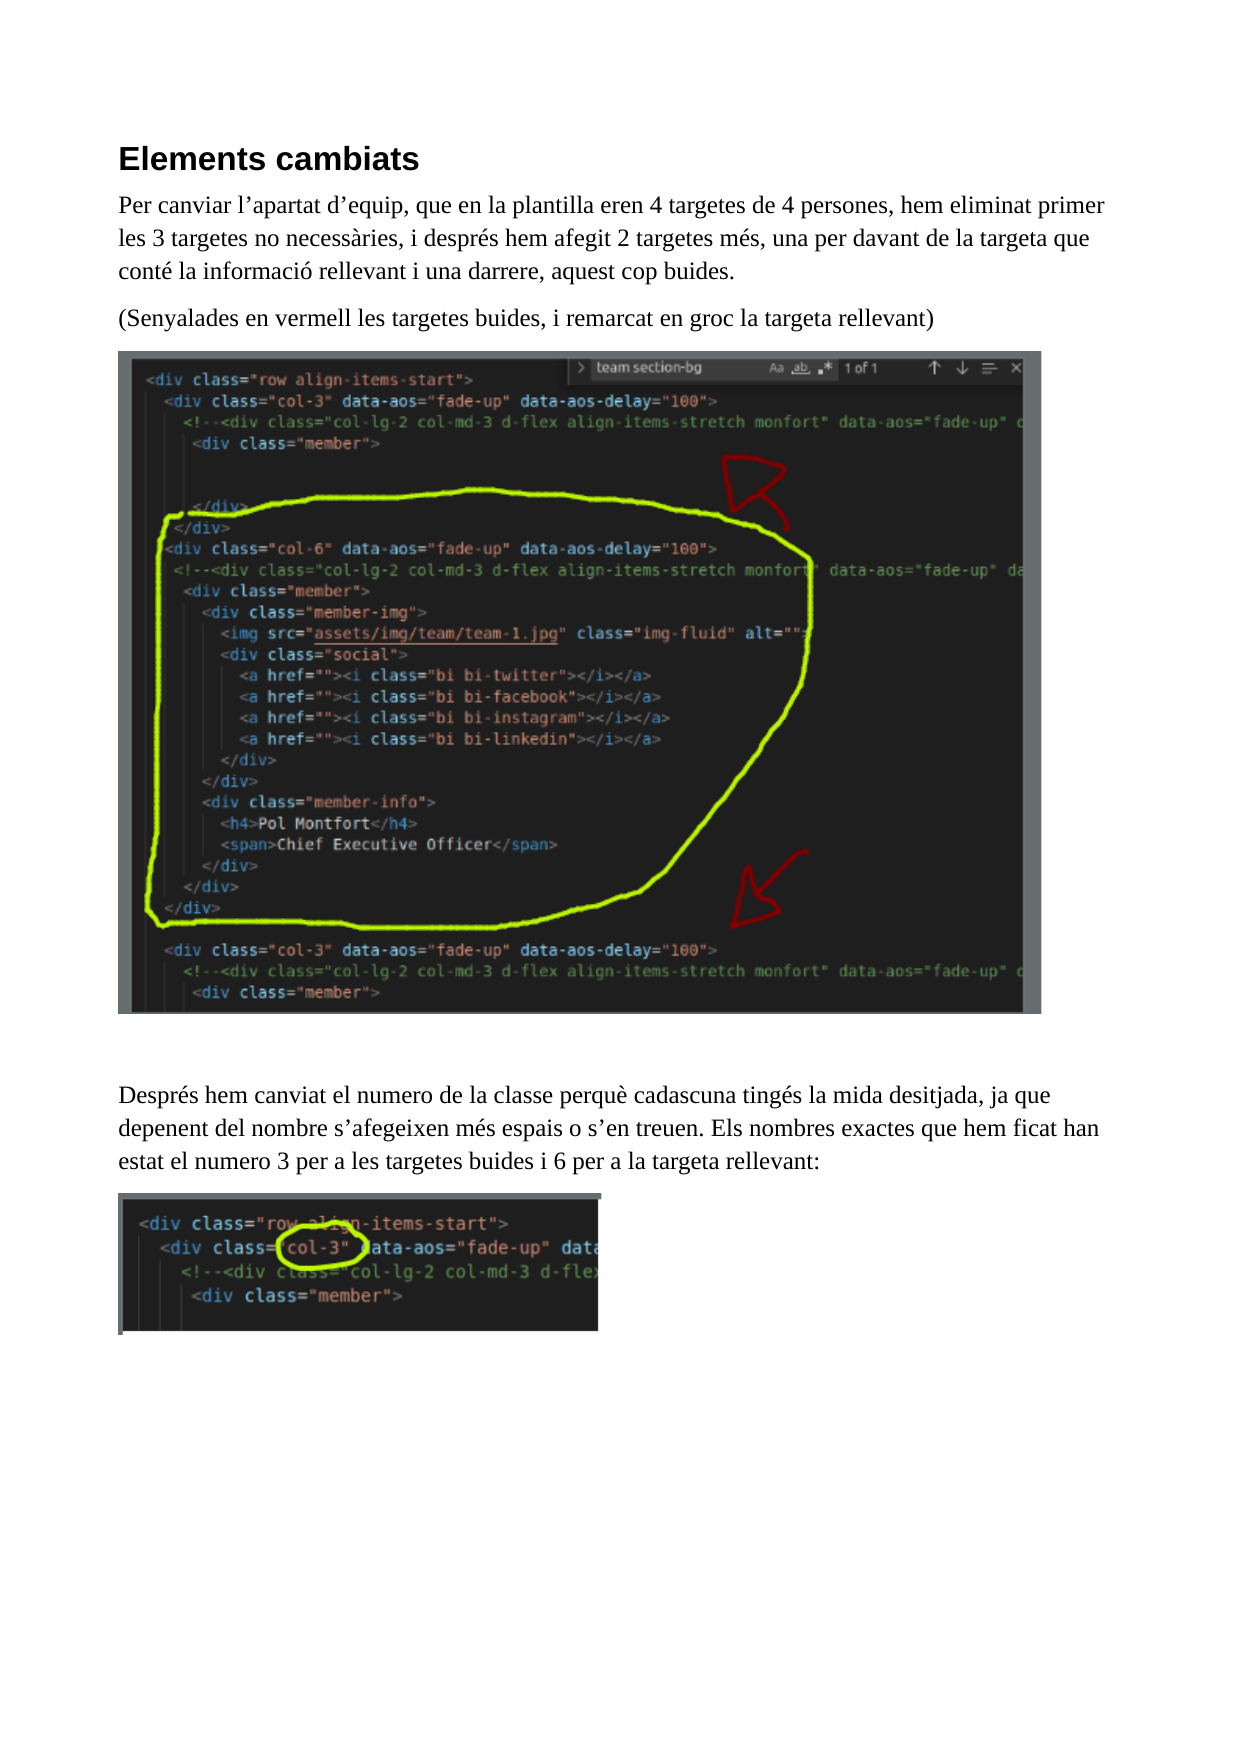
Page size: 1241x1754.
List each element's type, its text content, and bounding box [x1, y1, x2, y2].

text Després hem canviat el numero de la classe perquè cadascuna tingés la mida desitjada, ja que depenent del nombre s’afegeixen més espais o s’en treuen. Els nombres exactes que hem ficat han estat el numero 3 per a les targetes buides i 6 per a la targeta rellevant: [118, 1080, 1122, 1175]
text Per canviar l’apartat d’equip, que en la plantilla eren 4 targetes de 4 persones, hem eliminat primer les 3 targetes no necessàries, i després hem afegit 2 targetes més, una per davant de la targeta que conté la informació rellevant i una darrere, aquest cop buides. [118, 190, 1122, 285]
picture [118, 1193, 602, 1335]
picture [118, 351, 1042, 1014]
subtitle Elements cambiats [118, 139, 1122, 177]
text (Senyalades en vermell les targetes buides, i remarcat en groc la targeta rellevant) [118, 303, 1122, 332]
